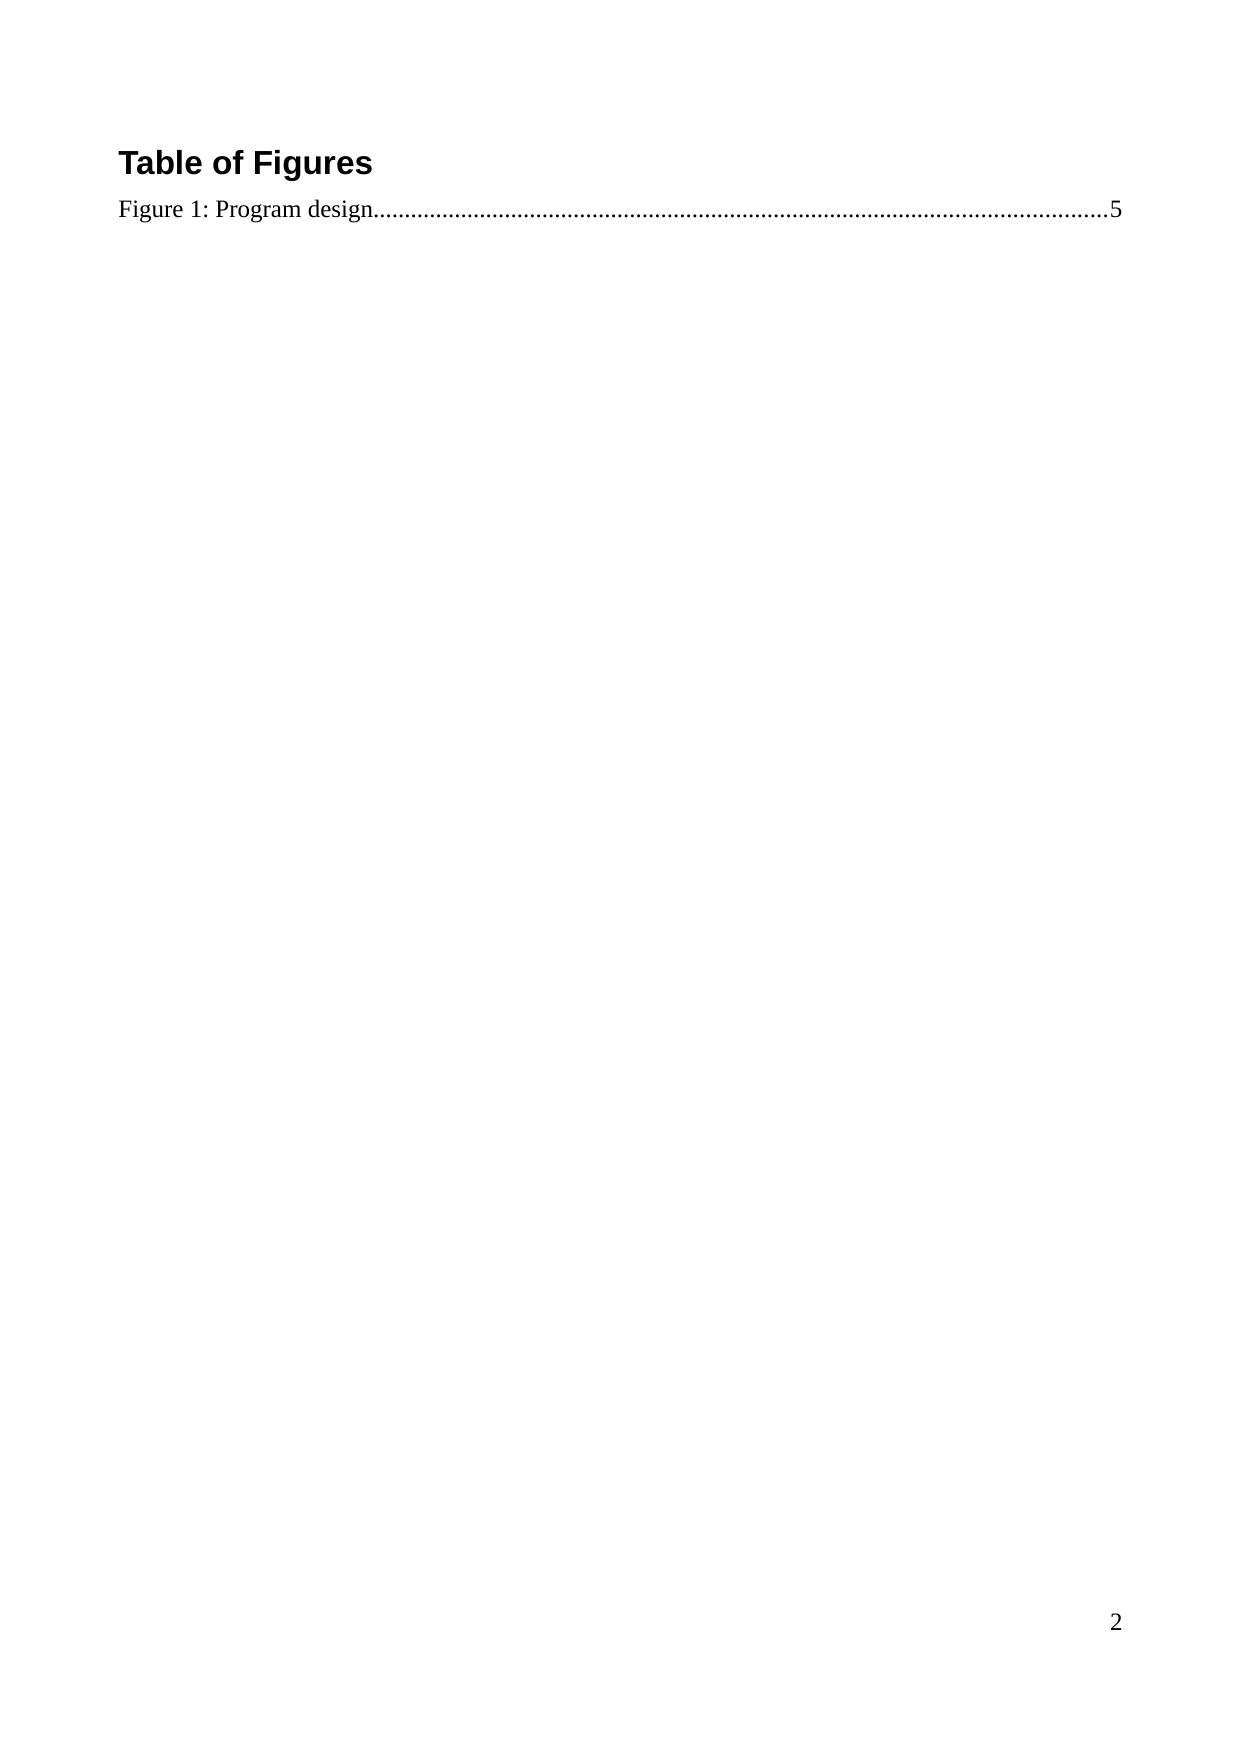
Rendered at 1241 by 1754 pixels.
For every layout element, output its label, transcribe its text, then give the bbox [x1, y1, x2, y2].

subtitle Table of Figures [118, 143, 1122, 182]
text Figure 1: Program design 5 [118, 194, 1122, 223]
